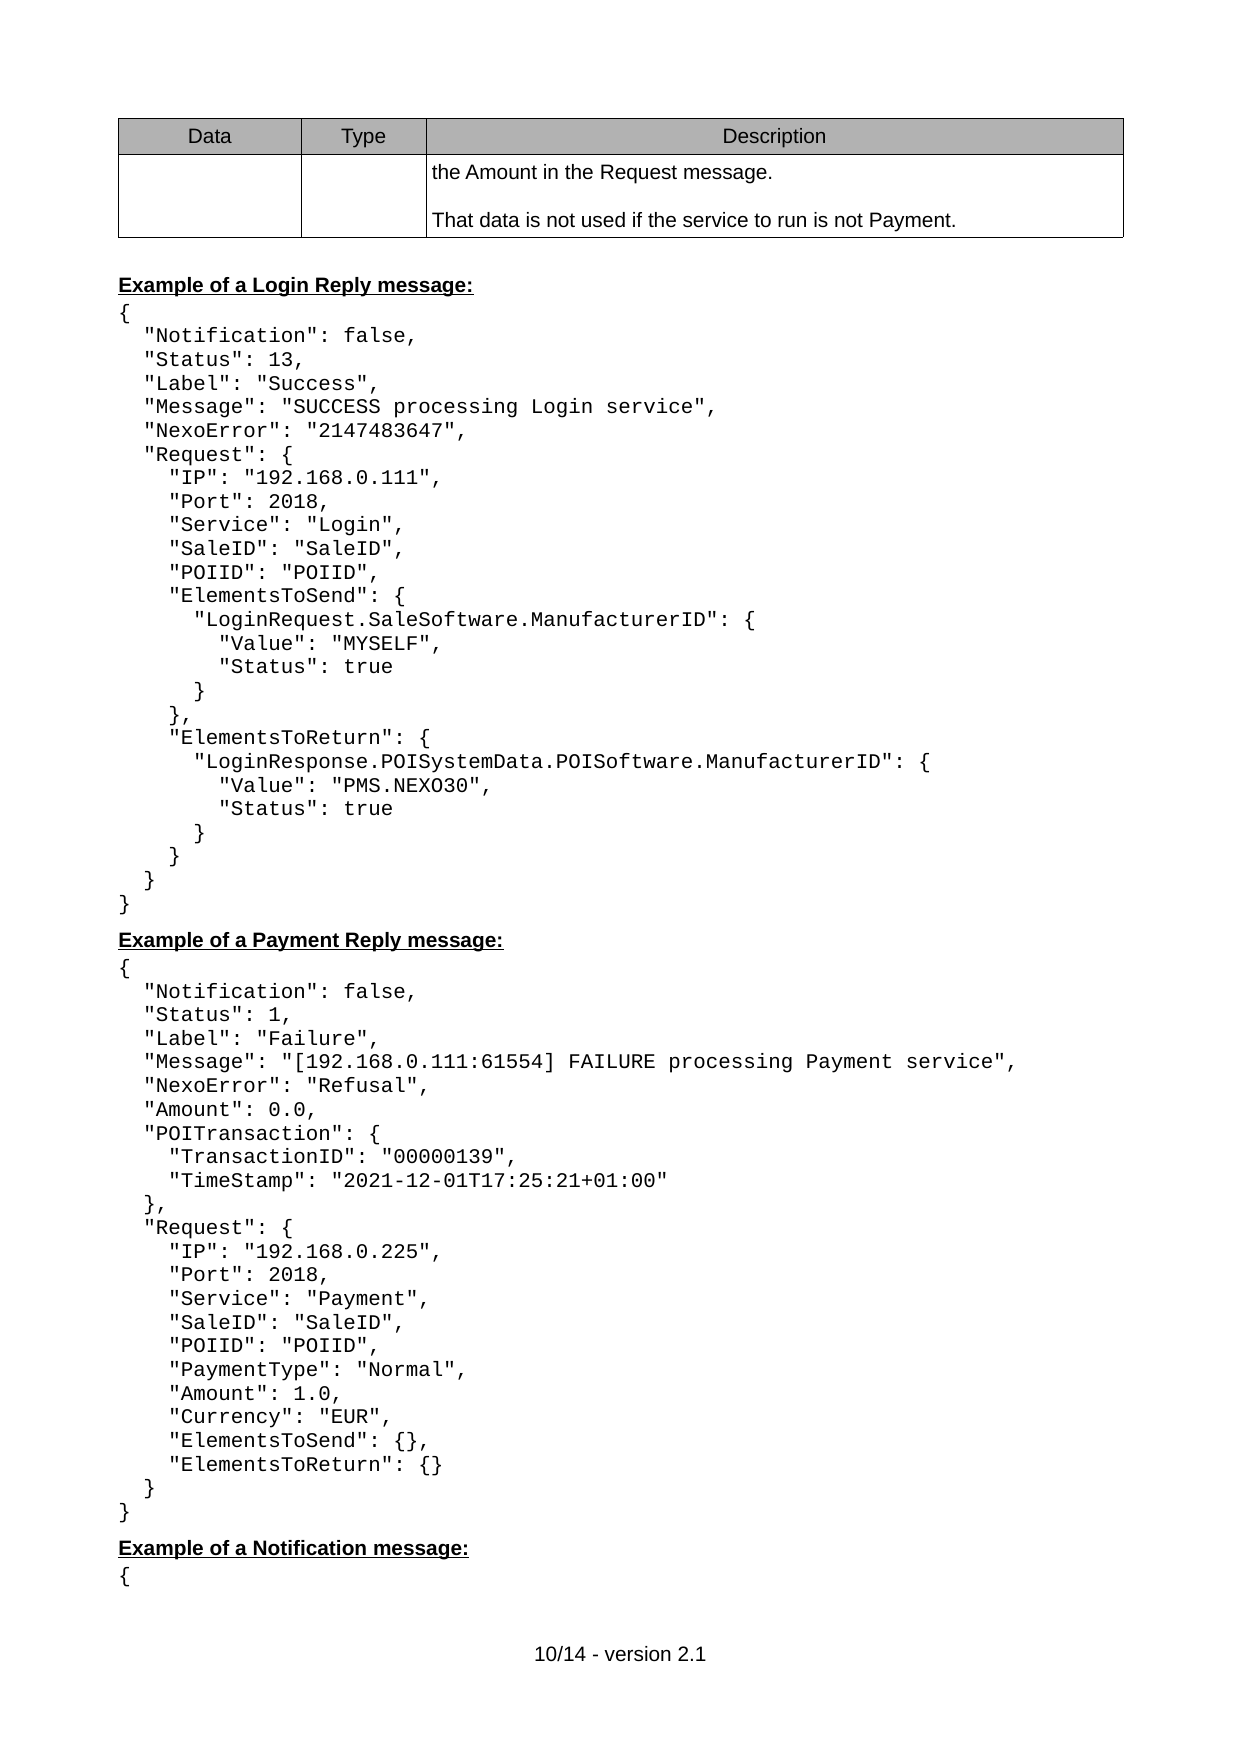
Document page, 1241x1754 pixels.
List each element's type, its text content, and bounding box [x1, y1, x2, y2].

text }, [118, 704, 1122, 727]
text "ElementsToReturn": {} [118, 1453, 1122, 1477]
text "LoginResponse.POISystemData.POISoftware.ManufacturerID": { [118, 751, 1122, 774]
text } [118, 822, 1122, 846]
text "Currency": "EUR", [118, 1406, 1122, 1430]
text "Notification": false, [118, 981, 1122, 1004]
table_cell [302, 155, 426, 237]
text } [118, 846, 1122, 869]
text "POIID": "POIID", [118, 562, 1122, 585]
text "Amount": 1.0, [118, 1383, 1122, 1406]
text "Status": 1, [118, 1004, 1122, 1028]
text "Message": "SUCCESS processing Login service", [118, 396, 1122, 420]
table_cell [119, 155, 301, 237]
table_header Type [302, 119, 426, 154]
text "Status": true [118, 798, 1122, 822]
text "Value": "MYSELF", [118, 633, 1122, 656]
text { [118, 302, 1122, 325]
text "TransactionID": "00000139", [118, 1146, 1122, 1170]
text "Service": "Login", [118, 514, 1122, 538]
text "Label": "Failure", [118, 1028, 1122, 1052]
text "Status": 13, [118, 349, 1122, 373]
text } [118, 680, 1122, 704]
table_header Data [119, 119, 301, 154]
text "Notification": false, [118, 325, 1122, 349]
text "ElementsToSend": { [118, 585, 1122, 609]
text "Port": 2018, [118, 491, 1122, 514]
text "NexoError": "Refusal", [118, 1075, 1122, 1099]
table_header Description [427, 119, 1123, 154]
text Example of a Login Reply message: [118, 273, 1122, 297]
text "POIID": "POIID", [118, 1335, 1122, 1359]
text }, [118, 1193, 1122, 1217]
text Example of a Payment Reply message: [118, 928, 1122, 952]
text { [118, 1565, 1122, 1589]
text "Value": "PMS.NEXO30", [118, 774, 1122, 798]
text "ElementsToSend": {}, [118, 1430, 1122, 1453]
text "IP": "192.168.0.111", [118, 467, 1122, 491]
text "Amount": 0.0, [118, 1099, 1122, 1122]
text "Port": 2018, [118, 1264, 1122, 1288]
text "Message": "[192.168.0.111:61554] FAILURE processing Payment service", [118, 1052, 1122, 1075]
table_cell the Amount in the Request message. That data is not used if the service to run is not Payment. [427, 155, 1123, 237]
text } [118, 1477, 1122, 1501]
text { [118, 957, 1122, 981]
text "ElementsToReturn": { [118, 727, 1122, 751]
text "PaymentType": "Normal", [118, 1359, 1122, 1383]
text "LoginRequest.SaleSoftware.ManufacturerID": { [118, 609, 1122, 633]
text "NexoError": "2147483647", [118, 420, 1122, 443]
text "Status": true [118, 656, 1122, 680]
text Example of a Notification message: [118, 1536, 1122, 1560]
text "TimeStamp": "2021-12-01T17:25:21+01:00" [118, 1170, 1122, 1193]
text } [118, 869, 1122, 893]
text "IP": "192.168.0.225", [118, 1241, 1122, 1264]
text } [118, 1501, 1122, 1524]
text "SaleID": "SaleID", [118, 1312, 1122, 1335]
text "SaleID": "SaleID", [118, 538, 1122, 562]
text } [118, 893, 1122, 916]
text "Request": { [118, 443, 1122, 467]
text "Request": { [118, 1217, 1122, 1241]
text "Label": "Success", [118, 373, 1122, 396]
text "POITransaction": { [118, 1122, 1122, 1146]
text "Service": "Payment", [118, 1288, 1122, 1312]
